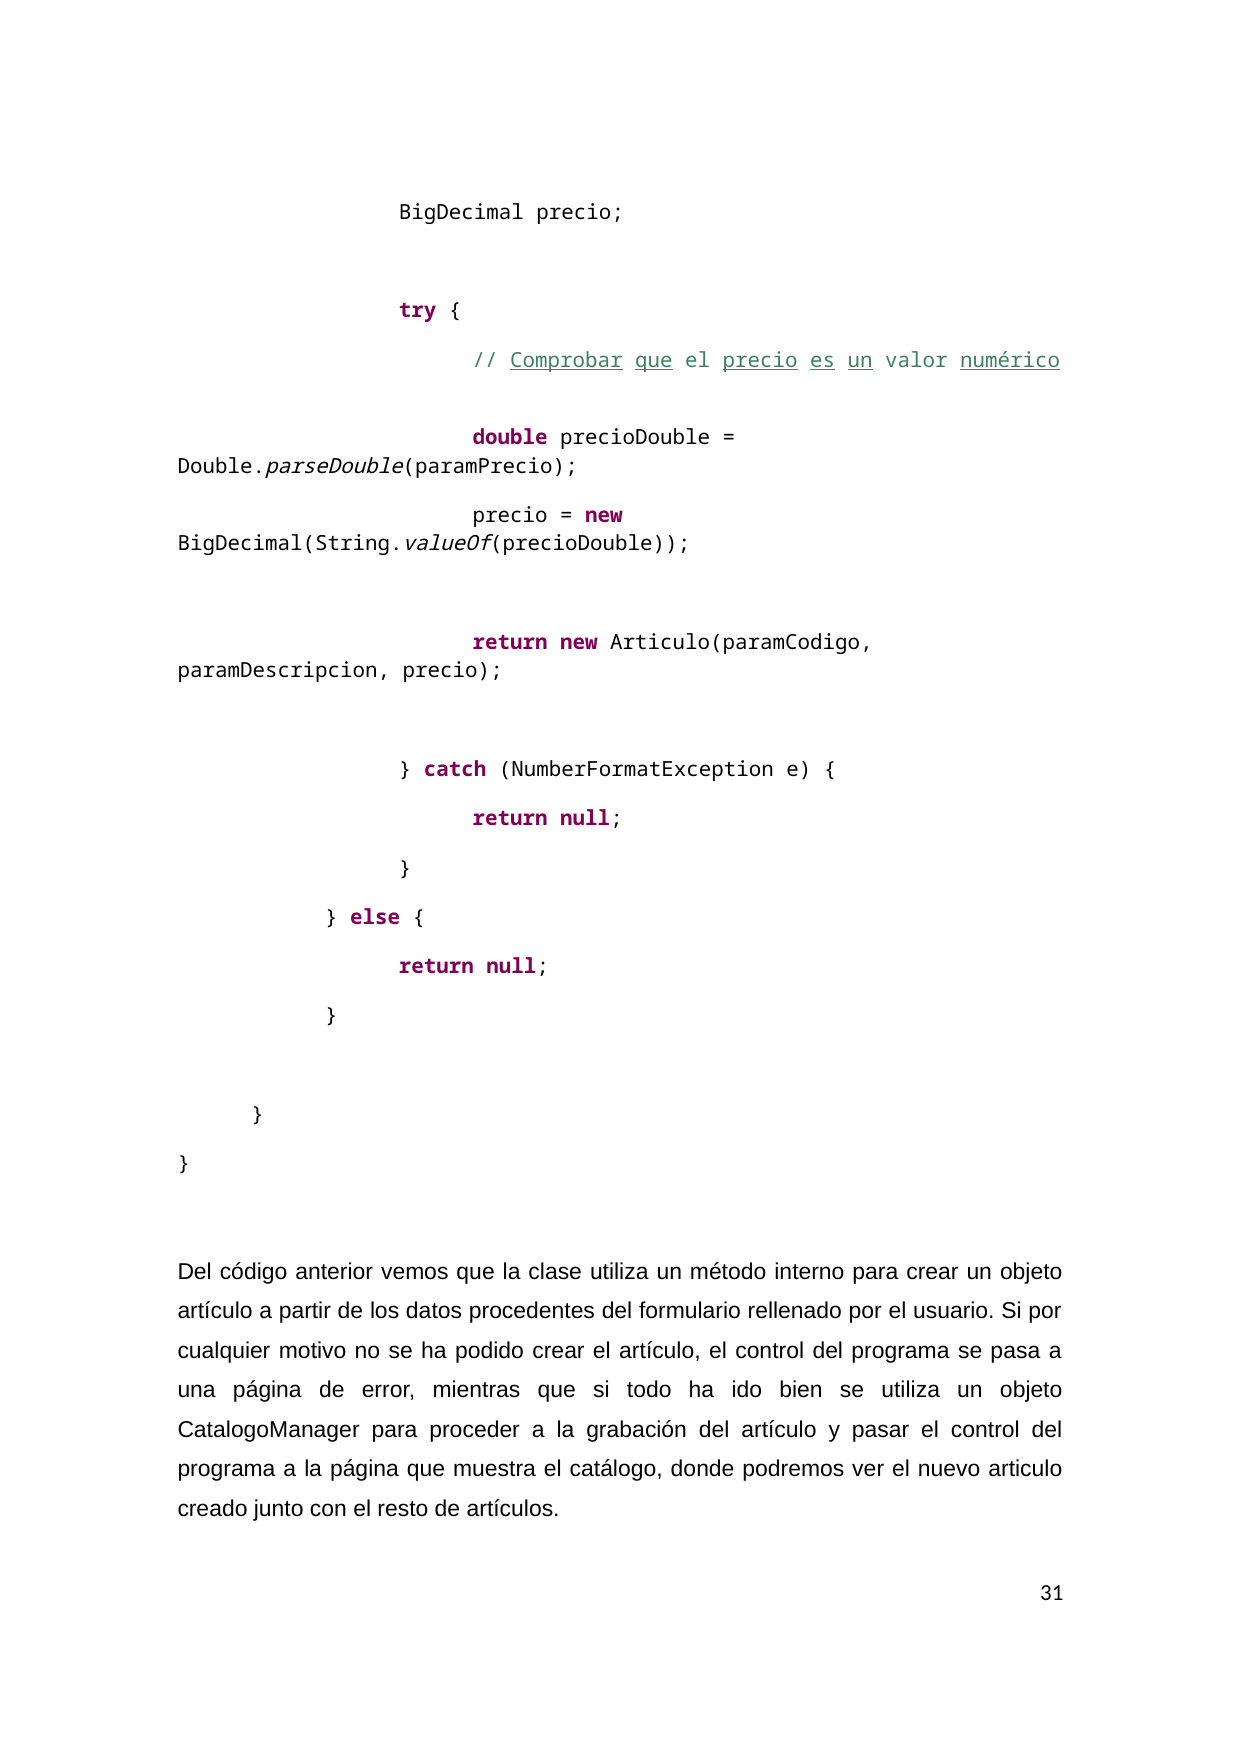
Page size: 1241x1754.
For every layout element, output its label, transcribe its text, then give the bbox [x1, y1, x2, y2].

text try { [177, 295, 1063, 324]
text double precioDouble = Double.parseDouble(paramPrecio); [177, 422, 1063, 479]
text // Comprobar que el precio es un valor numérico [177, 345, 1063, 402]
text return null; [177, 803, 1063, 832]
text Del código anterior vemos que la clase utiliza un método interno para crear un objeto artículo a partir de los datos procedentes del formulario rellenado por el usuario. Si por cualquier motivo no se ha podido crear el artículo, el control del programa se pasa a una página de error, mientras que si todo ha ido bien se utiliza un objeto CatalogoManager para proceder a la grabación del artículo y pasar el control del programa a la página que muestra el catálogo, donde podremos ver el nuevo articulo creado junto con el resto de artículos. [177, 1258, 1063, 1521]
text precio = new BigDecimal(String.valueOf(precioDouble)); [177, 500, 1063, 557]
text BigDecimal precio; [177, 197, 1063, 225]
text } catch (NumberFormatException e) { [177, 754, 1063, 782]
text return new Articulo(paramCodigo, paramDescripcion, precio); [177, 627, 1063, 684]
text } [177, 853, 1063, 881]
text } [177, 1148, 1063, 1177]
text } [177, 1099, 1063, 1127]
text return null; [177, 951, 1063, 979]
text } [177, 1000, 1063, 1029]
text } else { [177, 902, 1063, 930]
